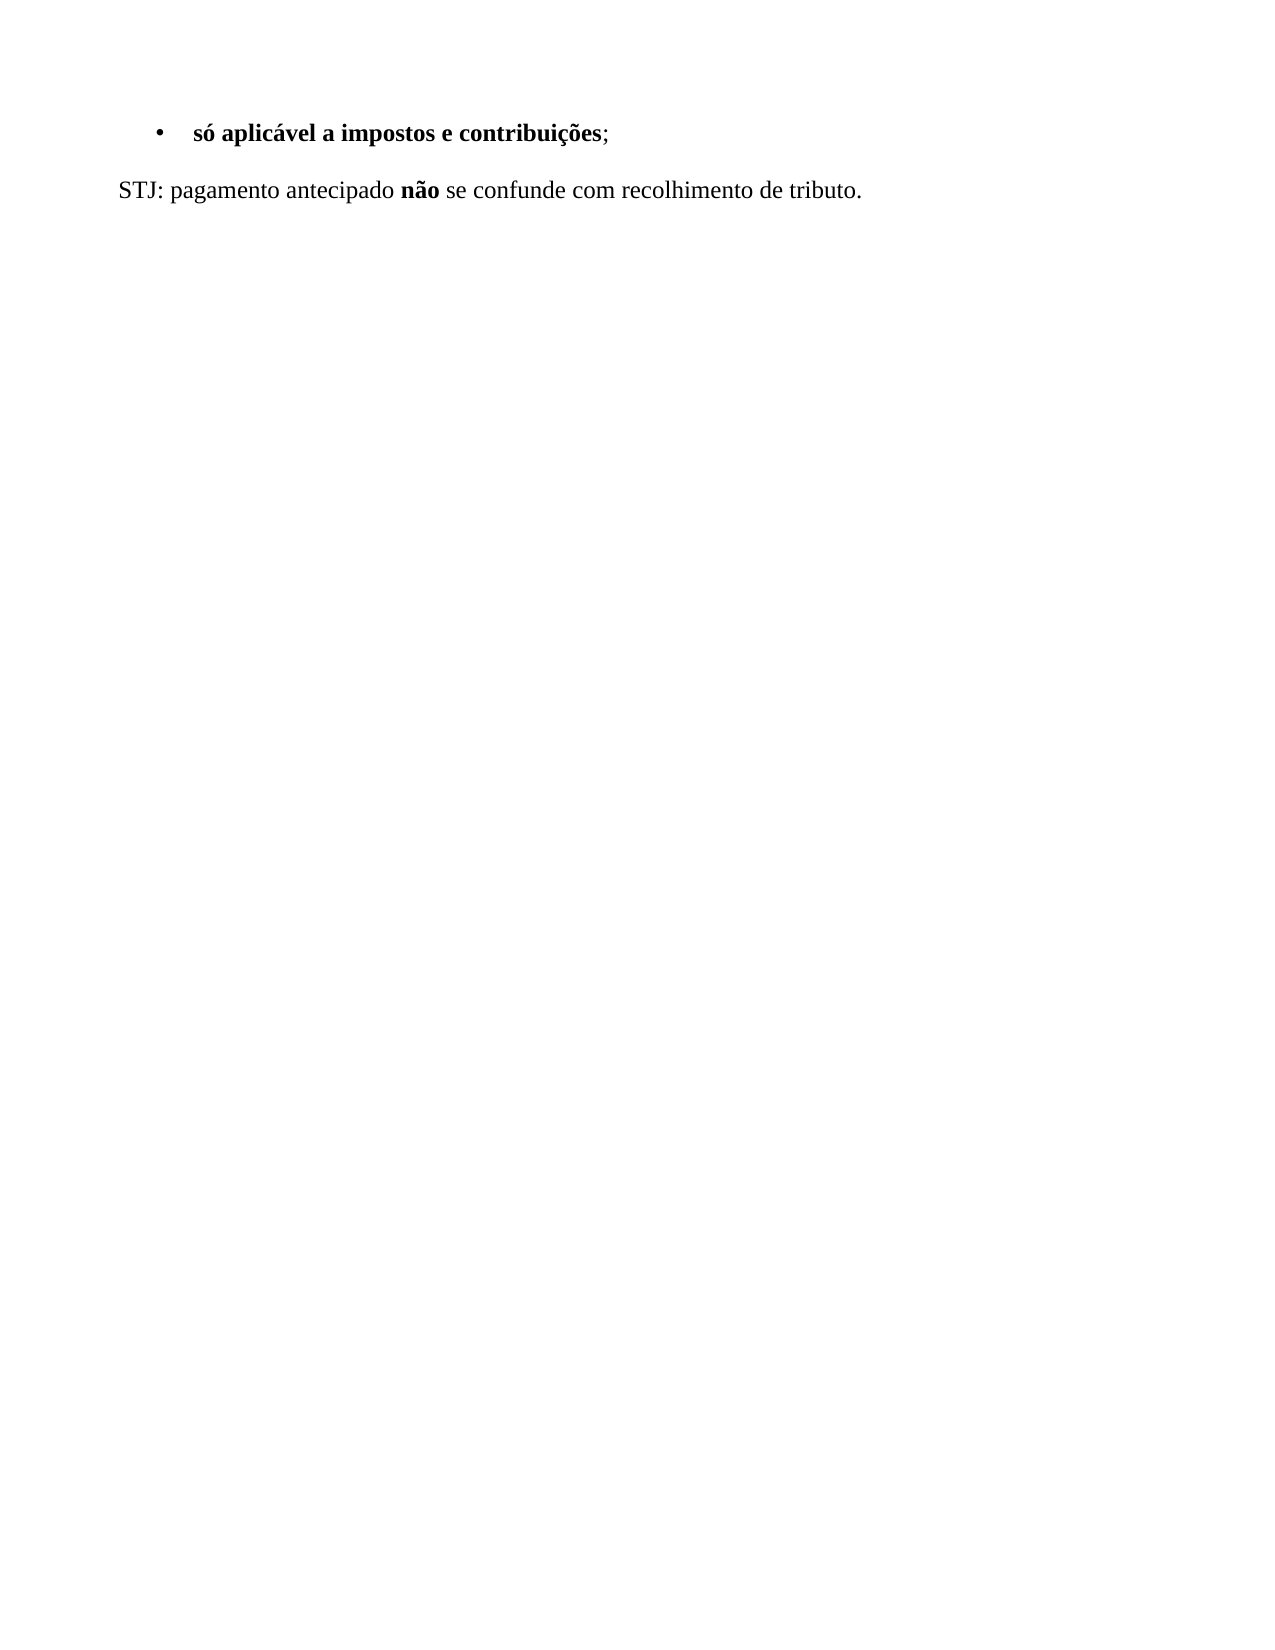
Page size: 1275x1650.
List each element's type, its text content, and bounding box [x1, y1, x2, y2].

text STJ: pagamento antecipado não se confunde com recolhimento de tributo. [118, 176, 1157, 204]
list só aplicável a impostos e contribuições; [156, 118, 1157, 147]
